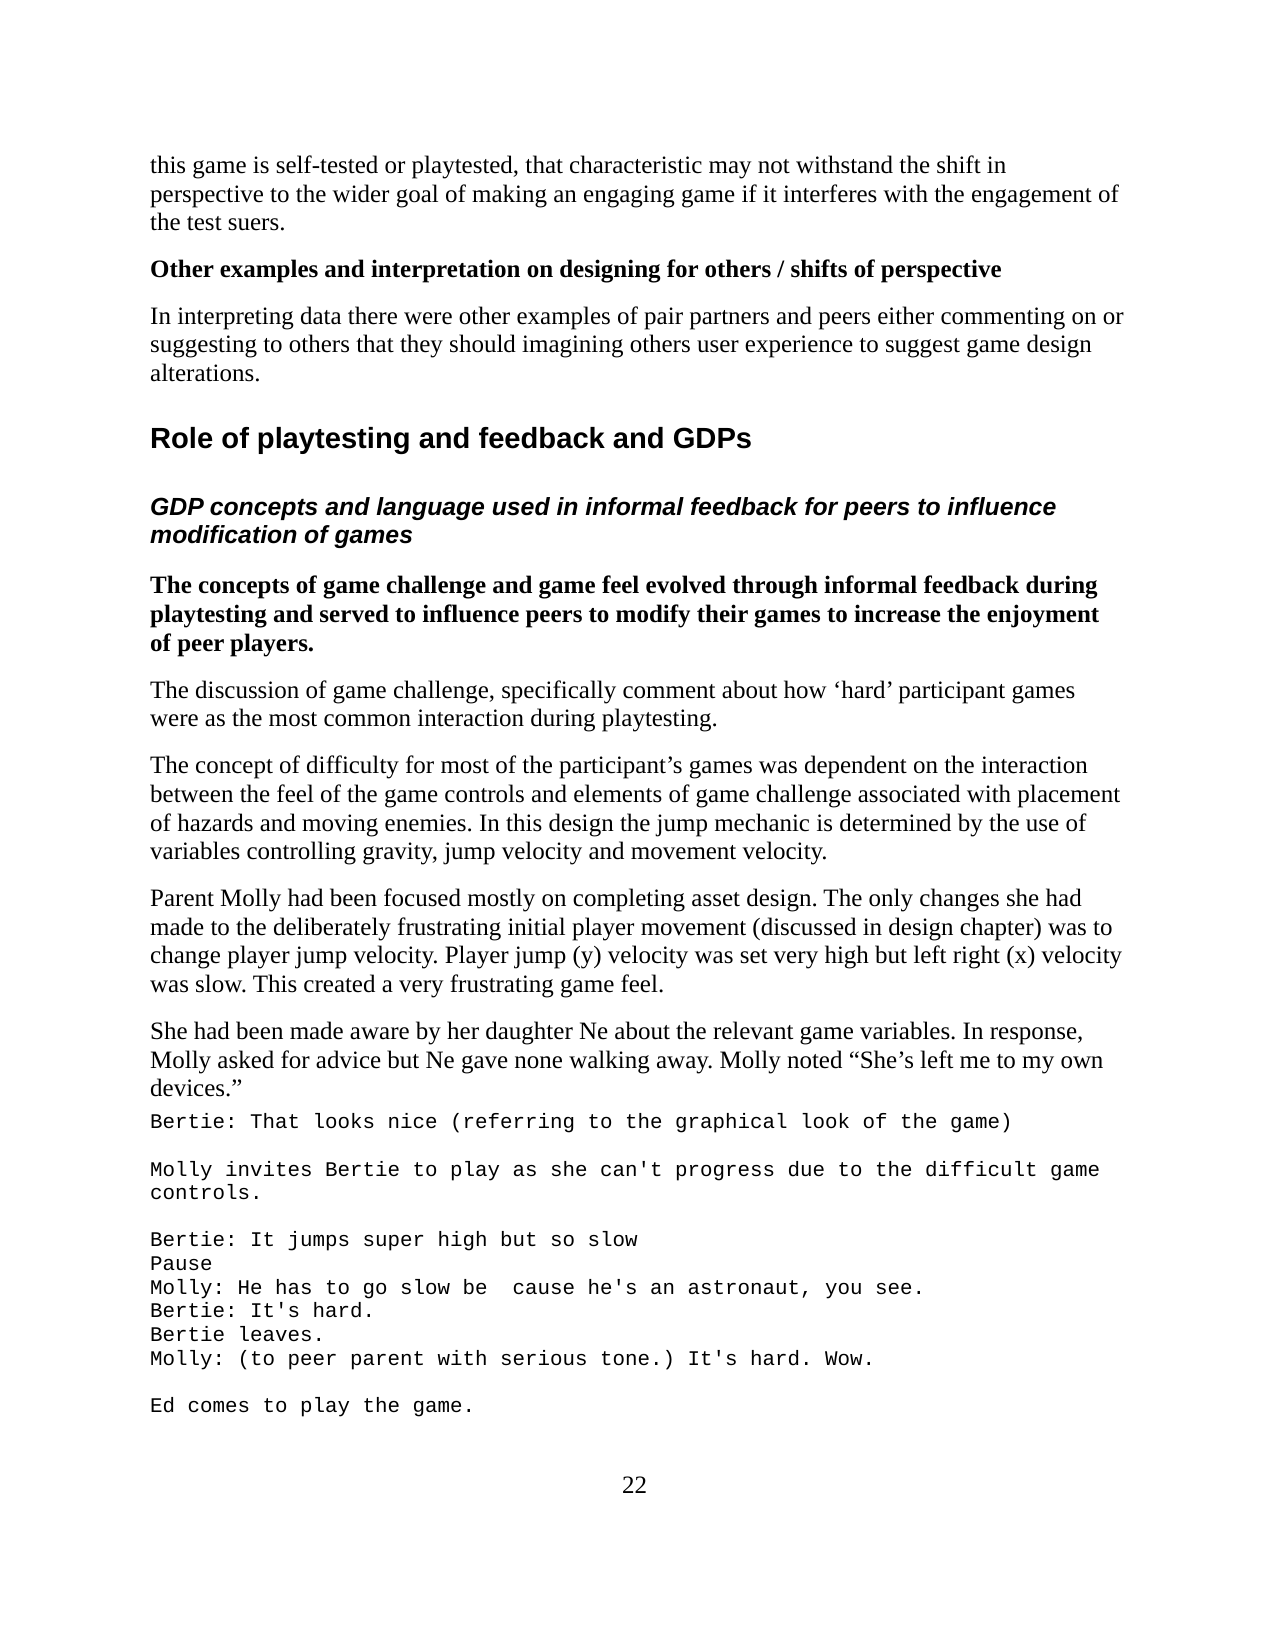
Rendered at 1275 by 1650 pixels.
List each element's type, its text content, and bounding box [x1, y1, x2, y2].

text The discussion of game challenge, specifically comment about how ‘hard’ participant games were as the most common interaction during playtesting. [150, 675, 1125, 732]
text Molly: (to peer parent with serious tone.) It's hard. Wow. [150, 1348, 1125, 1371]
text Bertie: It's hard. [150, 1300, 1125, 1324]
text this game is self-tested or playtested, that characteristic may not withstand the shift in perspective to the wider goal of making an engaging game if it interferes with the engagement of the test suers. [150, 150, 1125, 236]
text The concept of difficulty for most of the participant’s games was dependent on the interaction between the feel of the game controls and elements of game challenge associated with placement of hazards and moving enemies. In this design the jump mechanic is determined by the use of variables controlling gravity, jump velocity and movement velocity. [150, 750, 1125, 865]
text The concepts of game challenge and game feel evolved through informal feedback during playtesting and served to influence peers to modify their games to increase the enjoyment of peer players. [150, 571, 1125, 657]
text Ed comes to play the game. [150, 1395, 1125, 1419]
text Molly invites Bertie to play as she can't progress due to the difficult game controls. [150, 1158, 1125, 1206]
text Parent Molly had been focused mostly on completing asset design. The only changes she had made to the deliberately frustrating initial player movement (discussed in design chapter) was to change player jump velocity. Player jump (y) velocity was set very high but left right (x) velocity was slow. This created a very frustrating game feel. [150, 883, 1125, 998]
text Pause [150, 1253, 1125, 1277]
subtitle Role of playtesting and feedback and GDPs [150, 421, 1125, 454]
text Molly: He has to go slow be cause he's an astronaut, you see. [150, 1277, 1125, 1300]
text Other examples and interpretation on designing for others / shifts of perspective [150, 254, 1125, 283]
text Bertie leaves. [150, 1324, 1125, 1348]
text She had been made aware by her daughter Ne about the relevant game variables. In response, Molly asked for advice but Ne gave none walking away. Molly noted “She’s left me to my own devices.” [150, 1016, 1125, 1102]
text Bertie: It jumps super high but so slow [150, 1229, 1125, 1253]
text In interpreting data there were other examples of pair partners and peers either commenting on or suggesting to others that they should imagining others user experience to suggest game design alterations. [150, 301, 1125, 387]
text Bertie: That looks nice (referring to the graphical look of the game) [150, 1111, 1125, 1135]
subtitle GDP concepts and language used in informal feedback for peers to influence modification of games [150, 492, 1125, 549]
